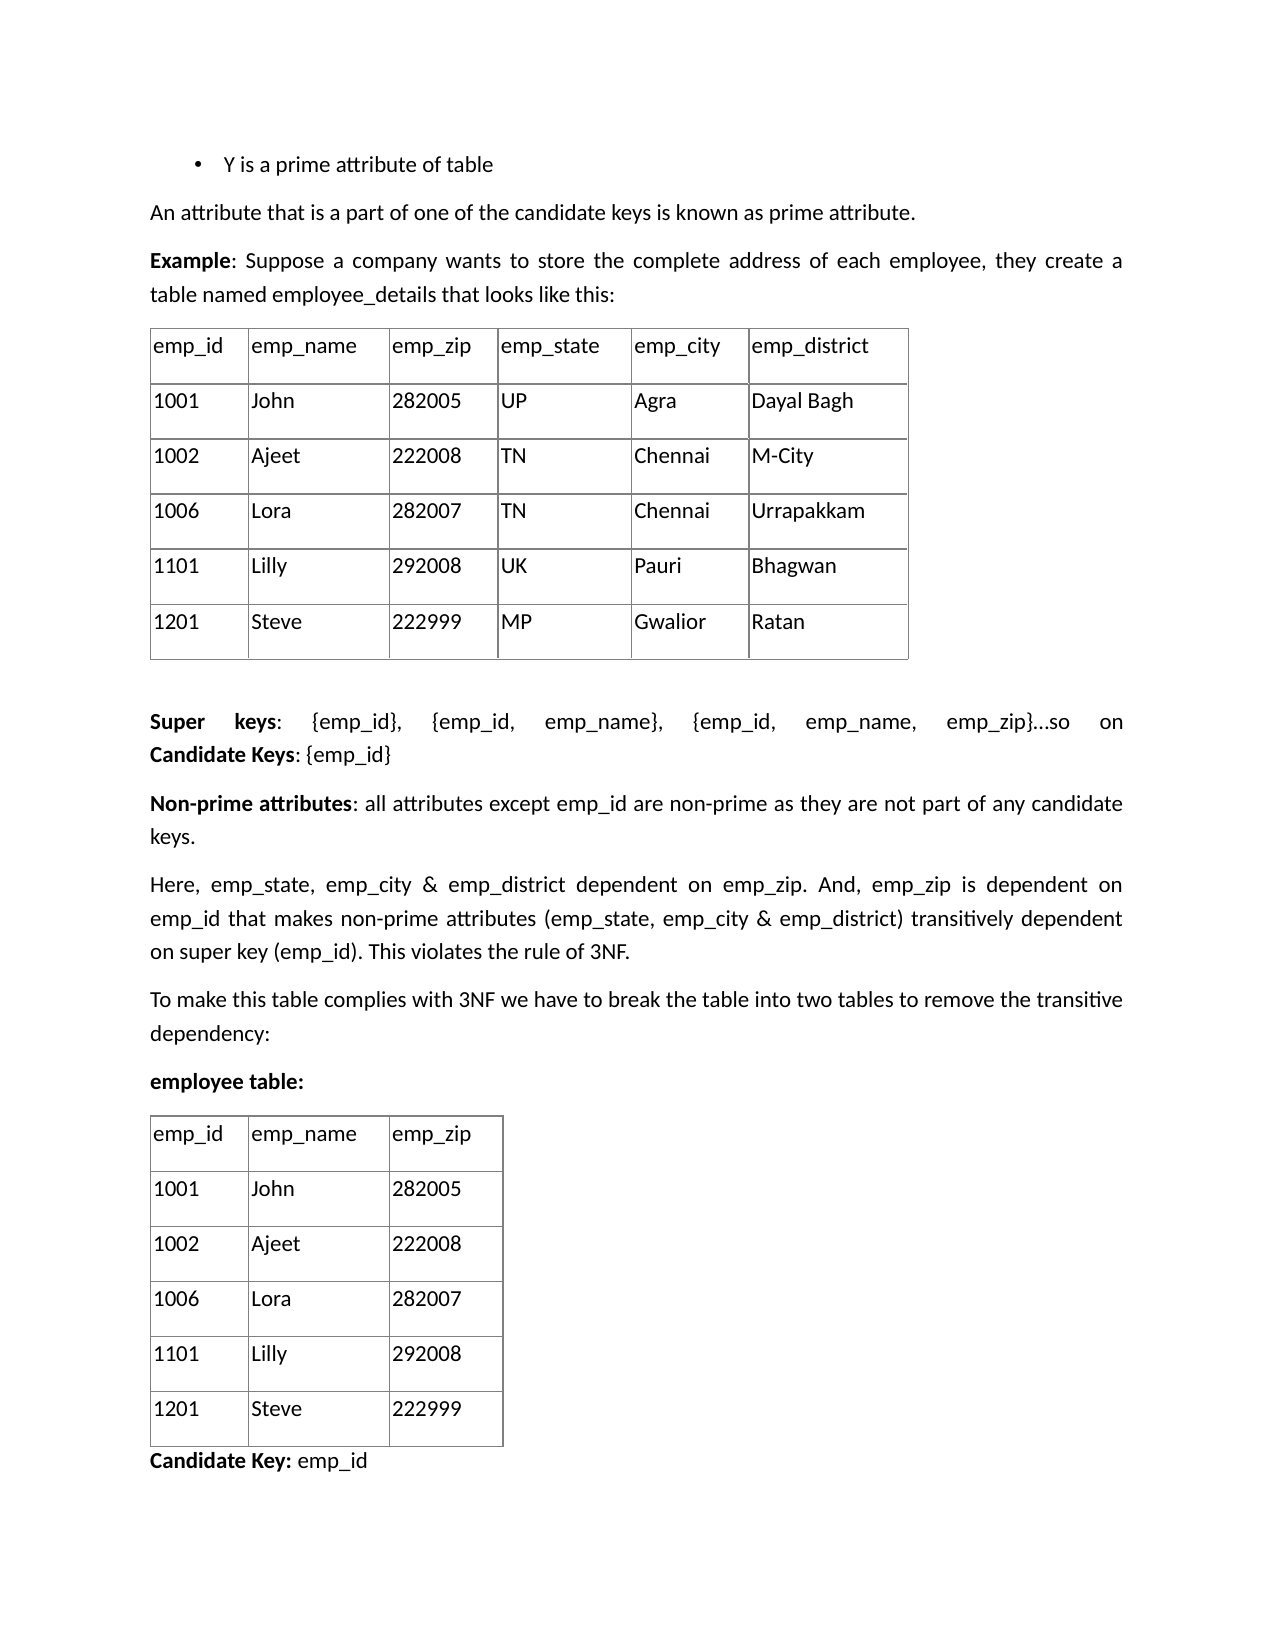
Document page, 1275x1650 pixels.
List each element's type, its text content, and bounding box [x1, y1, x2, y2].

table_cell MP [499, 605, 631, 658]
table_cell TN [499, 440, 631, 493]
text Super keys: {emp_id}, {emp_id, emp_name}, {emp_id, emp_name, emp_zip}…so on Candidate Keys: {emp_id} [150, 707, 1125, 769]
table_cell TN [499, 495, 631, 548]
table_cell 222999 [390, 605, 497, 658]
table_cell Ajeet [249, 1227, 389, 1281]
table_cell Lora [249, 495, 389, 548]
table_cell 1001 [151, 385, 248, 438]
table_cell 1006 [151, 1282, 248, 1336]
text Candidate Key: emp_id [150, 1446, 1125, 1474]
list Y is a prime attribute of table [194, 150, 1125, 178]
table_cell 1101 [151, 1337, 248, 1391]
table_cell 1101 [151, 550, 248, 603]
table_cell 282007 [390, 1282, 502, 1336]
table_cell Gwalior [632, 605, 748, 658]
table_cell 1201 [151, 1392, 248, 1446]
table_header emp_zip [390, 329, 497, 383]
table_cell 222999 [390, 1392, 502, 1446]
table_cell 1201 [151, 605, 248, 658]
text Here, emp_state, emp_city & emp_district dependent on emp_zip. And, emp_zip is dependent on emp_id that makes non-prime attributes (emp_state, emp_city & emp_district) transitively dependent on super key (emp_id). This violates the rule of 3NF. [150, 870, 1125, 966]
table_header emp_name [249, 329, 389, 383]
table_cell 1001 [151, 1172, 248, 1226]
table_cell Chennai [632, 440, 748, 493]
table_cell Chennai [632, 495, 748, 548]
table_cell 292008 [390, 550, 497, 603]
table_cell 1006 [151, 495, 248, 548]
table_cell UP [499, 385, 631, 438]
table_header emp_district [750, 329, 908, 383]
table_cell Steve [249, 605, 389, 658]
table_cell Dayal Bagh [750, 383, 908, 438]
table_cell Steve [249, 1392, 389, 1446]
table_cell John [249, 385, 389, 438]
text Non-prime attributes: all attributes except emp_id are non-prime as they are not part of any candidate keys. [150, 789, 1125, 850]
table_cell 222008 [390, 1227, 502, 1281]
table_cell 282005 [390, 385, 497, 438]
table_header emp_name [249, 1117, 389, 1171]
table_cell Ratan [750, 604, 908, 658]
table_cell Urrapakkam [750, 493, 908, 548]
table_cell 282007 [390, 495, 497, 548]
table_cell UK [499, 550, 631, 603]
table_header emp_city [632, 329, 748, 383]
table_cell 282005 [390, 1172, 502, 1226]
table_cell Ajeet [249, 440, 389, 493]
table_header emp_zip [390, 1117, 502, 1171]
table_cell John [249, 1172, 389, 1226]
text Example: Suppose a company wants to store the complete address of each employee, they create a table named employee_details that looks like this: [150, 246, 1125, 308]
text employee table: [150, 1067, 1125, 1095]
table_cell Lilly [249, 550, 389, 603]
text To make this table complies with 3NF we have to break the table into two tables to remove the transitive dependency: [150, 986, 1125, 1047]
table_cell Agra [632, 385, 748, 438]
table_header emp_id [151, 1117, 248, 1171]
table_cell 292008 [390, 1337, 502, 1391]
table_cell 222008 [390, 440, 497, 493]
table_cell Pauri [632, 550, 748, 603]
table_cell M-City [750, 438, 908, 493]
table_header emp_id [151, 329, 248, 383]
table_cell Lora [249, 1282, 389, 1336]
table_cell Bhagwan [750, 548, 908, 603]
table_header emp_state [499, 329, 631, 383]
table_cell 1002 [151, 1227, 248, 1281]
table_cell Lilly [249, 1337, 389, 1391]
table_cell 1002 [151, 440, 248, 493]
text An attribute that is a part of one of the candidate keys is known as prime attribute. [150, 198, 1125, 226]
